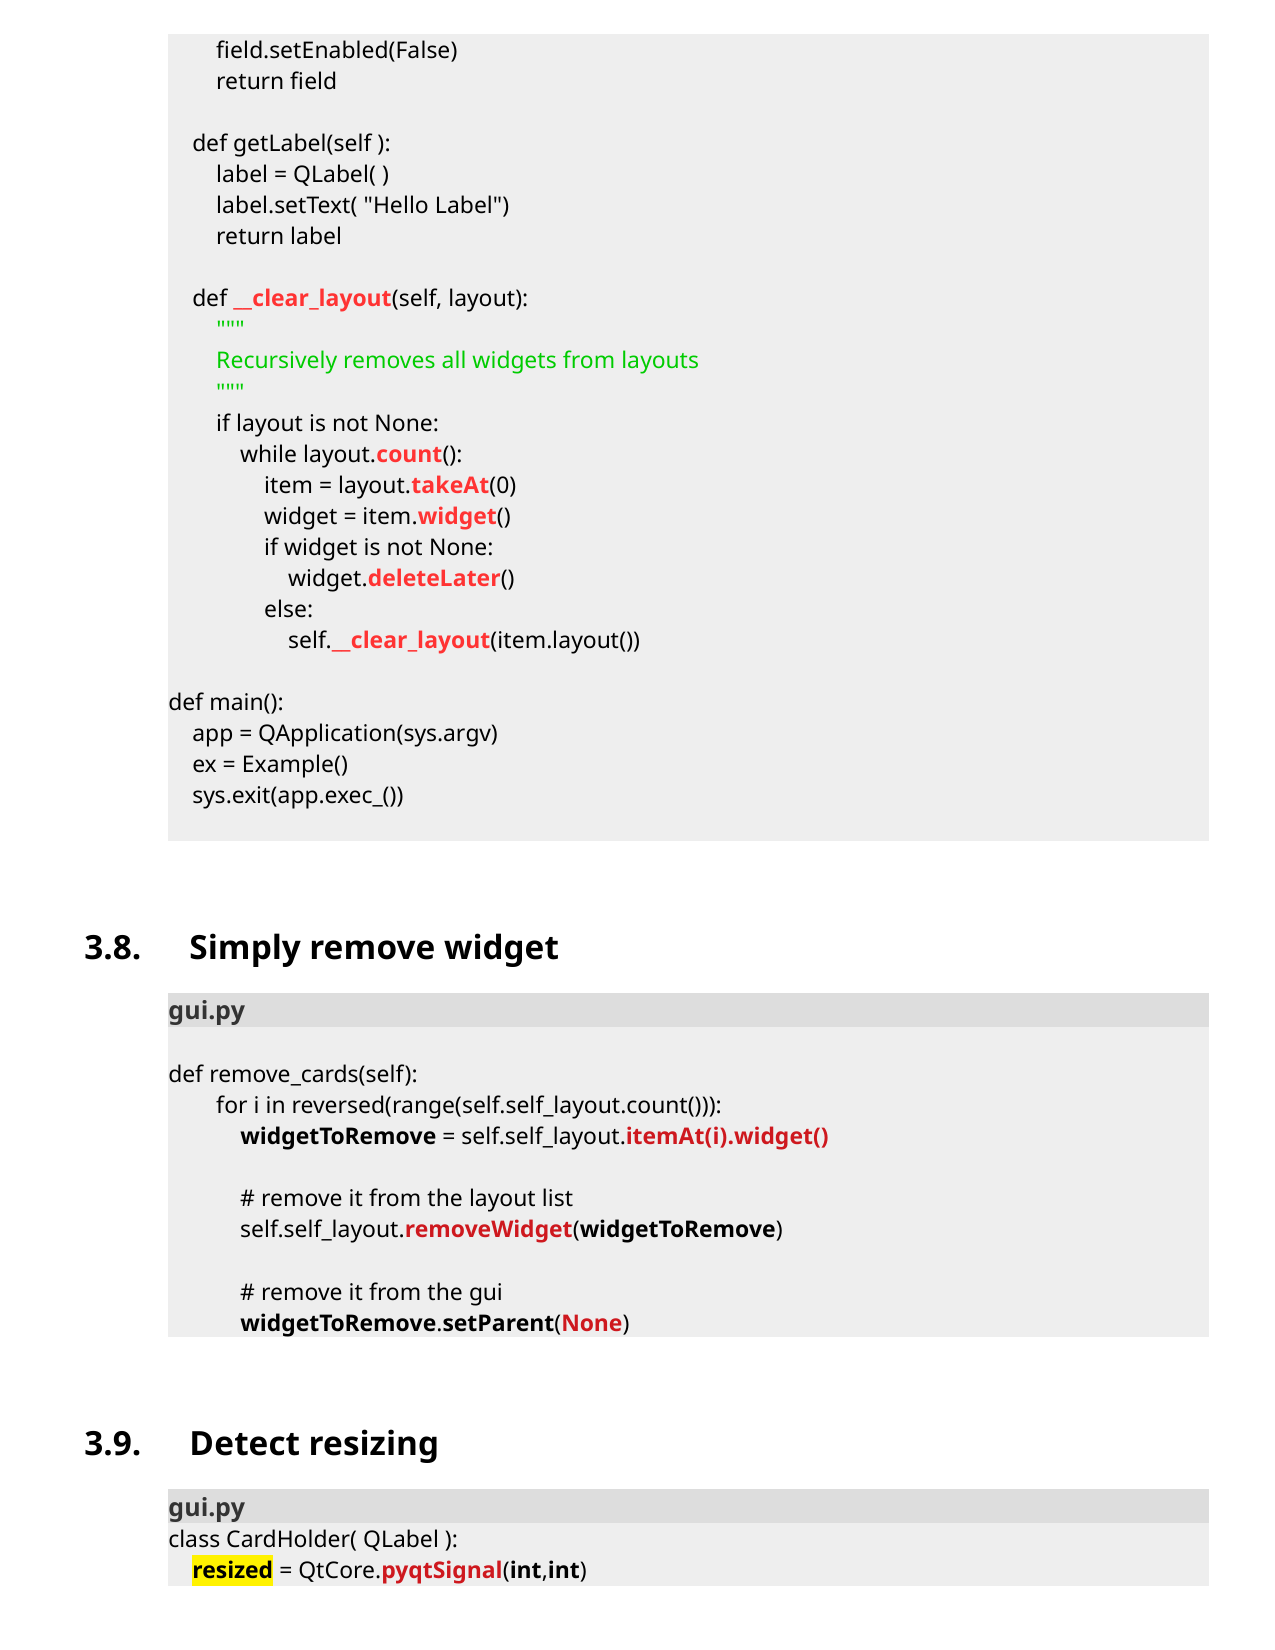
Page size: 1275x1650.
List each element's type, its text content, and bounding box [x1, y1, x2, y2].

text def __clear_layout(self, layout): [168, 282, 1209, 313]
text sys.exit(app.exec_()) [168, 779, 1209, 810]
text return label [168, 220, 1209, 251]
text label = QLabel( ) [168, 158, 1209, 189]
text label.setText( "Hello Label") [168, 189, 1209, 220]
text for i in reversed(range(self.self_layout.count())): [168, 1089, 1209, 1120]
text field.setEnabled(False) [168, 34, 1209, 65]
text # remove it from the layout list [168, 1182, 1209, 1213]
text self.self_layout.removeWidget(widgetToRemove) [168, 1213, 1209, 1244]
text item = layout.takeAt(0) [168, 469, 1209, 500]
text widget = item.widget() [168, 500, 1209, 531]
text class CardHolder( QLabel ): [168, 1523, 1209, 1554]
subtitle Simply remove widget [84, 923, 1209, 969]
text else: [168, 593, 1209, 624]
text """ [168, 376, 1209, 407]
text ex = Example() [168, 748, 1209, 779]
text gui.py [168, 993, 1209, 1027]
text """ [168, 313, 1209, 344]
text def main(): [168, 686, 1209, 717]
text # remove it from the gui [168, 1275, 1209, 1306]
text self.__clear_layout(item.layout()) [168, 624, 1209, 655]
text widgetToRemove.setParent(None) [168, 1306, 1209, 1337]
text if layout is not None: [168, 407, 1209, 438]
text def remove_cards(self): [168, 1058, 1209, 1089]
text def getLabel(self ): [168, 127, 1209, 158]
text Recursively removes all widgets from layouts [168, 344, 1209, 376]
text resized = QtCore.pyqtSignal(int,int) [168, 1554, 1209, 1586]
text gui.py [168, 1489, 1209, 1523]
subtitle Detect resizing [84, 1419, 1209, 1466]
text app = QApplication(sys.argv) [168, 717, 1209, 748]
text widget.deleteLater() [168, 562, 1209, 593]
text return field [168, 65, 1209, 96]
text widgetToRemove = self.self_layout.itemAt(i).widget() [168, 1120, 1209, 1151]
text if widget is not None: [168, 531, 1209, 562]
text while layout.count(): [168, 438, 1209, 469]
